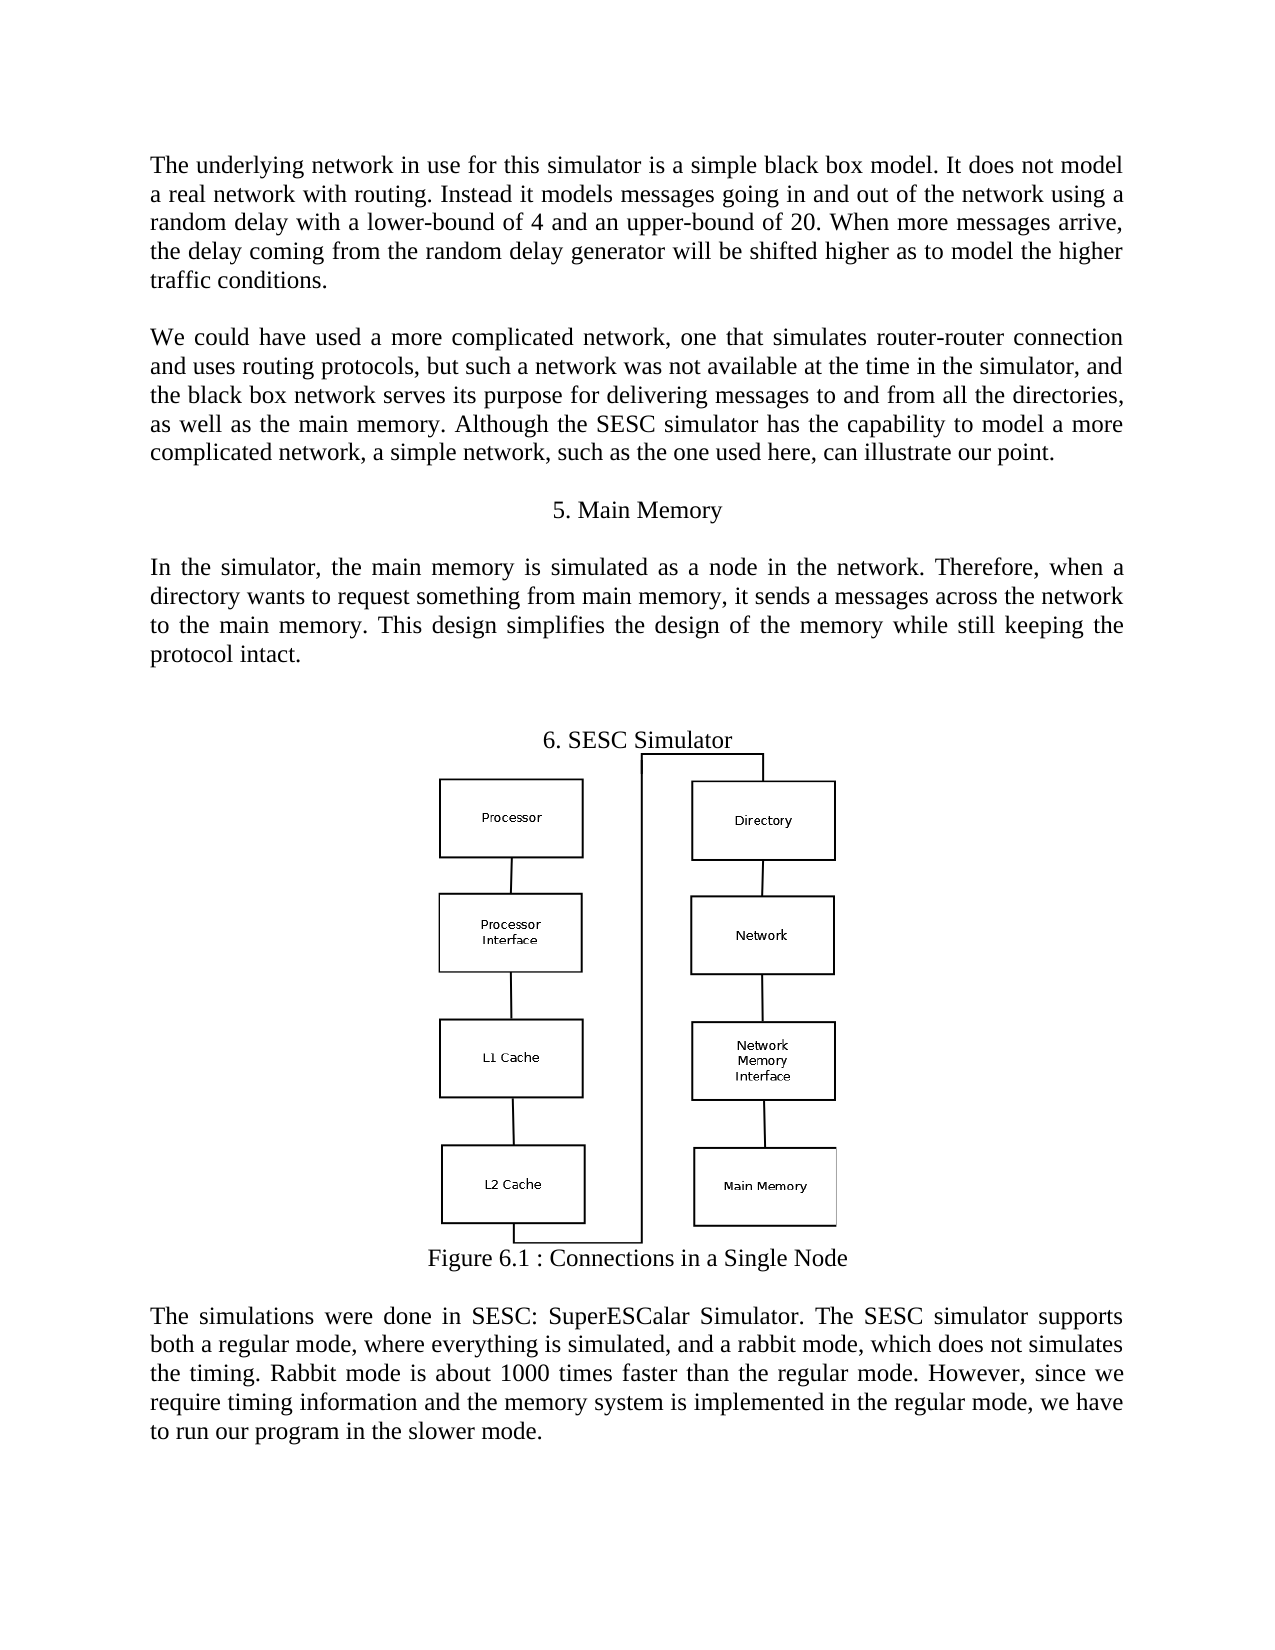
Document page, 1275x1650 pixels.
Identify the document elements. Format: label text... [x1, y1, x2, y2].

text 6. SESC Simulator [150, 725, 1125, 754]
picture [438, 753, 837, 1244]
text The simulations were done in SESC: SuperESCalar Simulator. The SESC simulator supports both a regular mode, where everything is simulated, and a rabbit mode, which does not simulates the timing. Rabbit mode is about 1000 times faster than the regular mode. However, since we require timing information and the memory system is implemented in the regular mode, we have to run our program in the slower mode. [150, 1301, 1125, 1444]
text 5. Main Memory [150, 495, 1125, 524]
text In the simulator, the main memory is simulated as a node in the network. Therefore, when a directory wants to request something from main memory, it sends a messages across the network to the main memory. This design simplifies the design of the memory while still keeping the protocol intact. [150, 552, 1125, 667]
text We could have used a more complicated network, one that simulates router-router connection and uses routing protocols, but such a network was not available at the time in the simulator, and the black box network serves its purpose for delivering messages to and from all the directories, as well as the main memory. Although the SESC simulator has the capability to model a more complicated network, a simple network, such as the one used here, can illustrate our point. [150, 322, 1125, 466]
text Figure 6.1 : Connections in a Single Node [150, 754, 1125, 1272]
text The underlying network in use for this simulator is a simple black box model. It does not model a real network with routing. Instead it models messages going in and out of the network using a random delay with a lower-bound of 4 and an upper-bound of 20. When more messages arrive, the delay coming from the random delay generator will be shifted higher as to model the higher traffic conditions. [150, 150, 1125, 294]
